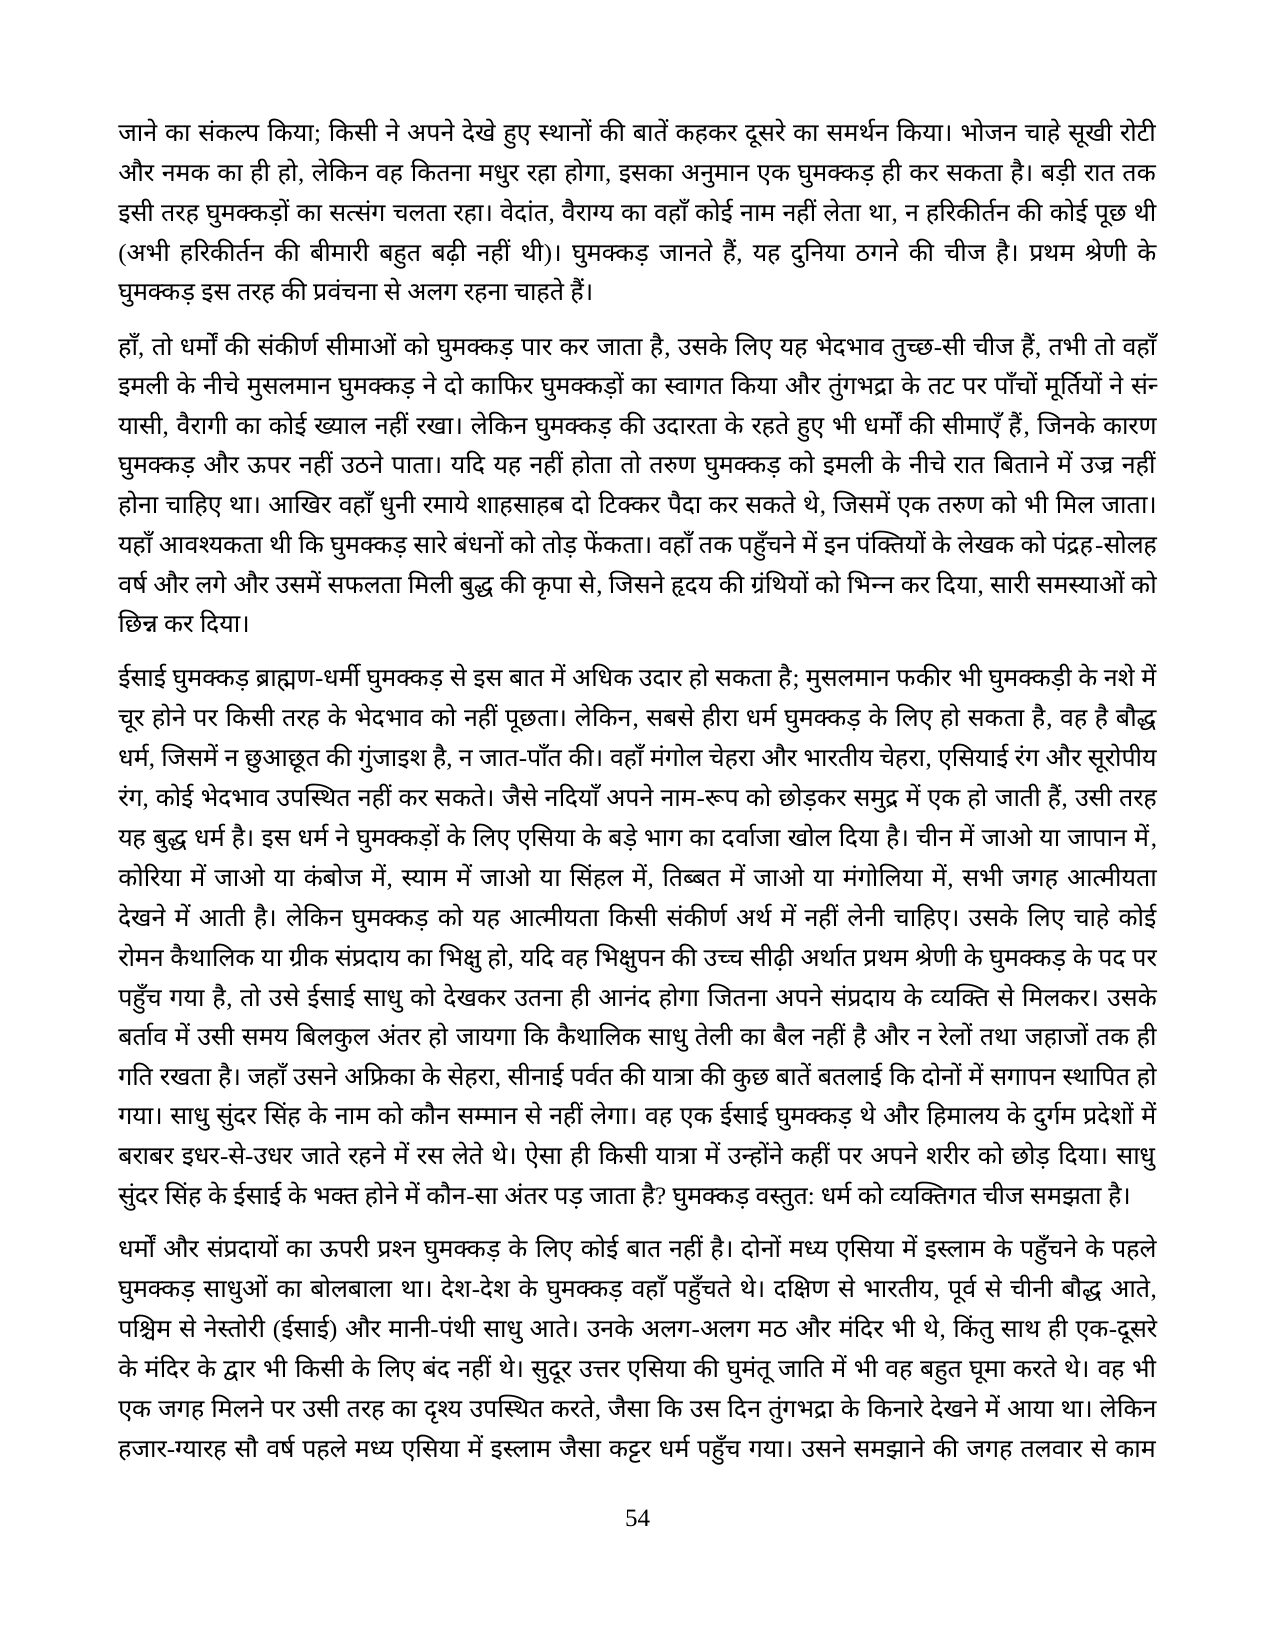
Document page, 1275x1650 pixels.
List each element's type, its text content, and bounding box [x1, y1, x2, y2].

text ईसाई घुमक्कड़ ब्राह्मण-धर्मी घुमक्कड़ से इस बात में अधिक उदार हो सकता है; मुसलमान फकीर भी घुमक्कड़ी के नशे में चूर होने पर किसी तरह के भेदभाव को नहीं पूछता। लेकिन, सबसे हीरा धर्म घुमक्कड़ के लिए हो सकता है, वह है बौद्ध धर्म, जिसमें न छुआछूत की गुंजाइश है, न जात-पाँत की। वहाँ मंगोल चेहरा और भारतीय चेहरा, एसियाई रंग और सूरोपीय रंग, कोई भेदभाव उपस्थित नहीं कर सकते। जैसे नदियाँ अपने नाम-रूप को छोड़कर समुद्र में एक हो जाती हैं, उसी तरह यह बुद्ध धर्म है। इस धर्म ने घुमक्कड़ों के लिए एसिया के बड़े भाग का दर्वाजा खोल दिया है। चीन में जाओ या जापान में, कोरिया में जाओ या कंबोज में, स्‍याम में जाओ या सिंहल में, तिब्‍बत में जाओ या मंगोलिया में, सभी जगह आत्‍मीयता देखने में आती है। लेकिन घुमक्कड़ को यह आत्‍मीयता किसी संकीर्ण अर्थ में नहीं लेनी चाहिए। उसके लिए चाहे कोई रोमन कैथालिक या ग्रीक संप्रदाय का भिक्षु हो, यदि वह भिक्षुपन की उच्‍च सीढ़ी अर्थात प्रथम श्रेणी के घुमक्कड़ के पद पर पहुँच गया है, तो उसे ईसाई साधु को देखकर उतना ही आनंद होगा जितना अपने संप्रदाय के व्‍यक्ति से मिलकर। उसके बर्ताव में उसी समय बिलकुल अंतर हो जायगा कि कैथालिक साधु तेली का बैल नहीं है और न रेलों तथा जहाजों तक ही गति रखता है। जहाँ उसने अफ्रिका के सेहरा, सीनाई पर्वत की यात्रा की कुछ बातें बतलाई कि दोनों में सगापन स्‍थापित हो गया। साधु सुंदर सिंह के नाम को कौन सम्‍मान से नहीं लेगा। वह एक ईसाई घुमक्कड़ थे और हिमालय के दुर्गम प्रदेशों में बराबर इधर-से-उधर जाते रहने में रस लेते थे। ऐसा ही किसी यात्रा में उन्‍होंने कहीं पर अपने शरीर को छोड़ दिया। साधु सुंदर सिंह के ईसाई के भक्त होने में कौन-सा अंतर पड़ जाता है? घुमक्कड़ वस्‍तुत: धर्म को व्‍यक्तिगत चीज समझता है। [118, 663, 1157, 1214]
text जाने का संकल्‍प किया; किसी ने अपने देखे हुए स्‍थानों की बातें कहकर दूसरे का समर्थन किया। भोजन चाहे सूखी रोटी और नमक का ही हो, लेकिन वह कितना मधुर रहा होगा, इसका अनुमान एक घुमक्कड़ ही कर सकता है। बड़ी रात तक इसी तरह घुमक्कड़ों का सत्‍संग चलता रहा। वेदांत, वैराग्‍य का वहाँ कोई नाम नहीं लेता था, न हरिकीर्तन की कोई पूछ थी (अभी हरिकीर्तन की बीमारी बहुत बढ़ी नहीं थी)। घुमक्कड़ जानते हैं, यह दुनिया ठगने की चीज है। प्रथम श्रेणी के घुमक्कड़ इस तरह की प्रवंचना से अलग रहना चाहते हैं। [118, 118, 1157, 311]
text हाँ, तो धर्मों की संकीर्ण सीमाओं को घुमक्कड़ पार कर जाता है, उसके लिए यह भेदभाव तुच्‍छ-सी चीज हैं, तभी तो वहाँ इमली के नीचे मुसलमान घुमक्कड़ ने दो काफिर घुमक्कड़ों का स्वागत किया और तुंगभद्रा के तट पर पाँचों मूर्तियों ने संन्‍यासी, वैरागी का कोई ख्‍याल नहीं रखा। लेकिन घुमक्कड़ की उदारता के रहते हुए भी धर्मों की सीमाएँ हैं, जिनके कारण घुमक्कड़ और ऊपर नहीं उठने पाता। यदि यह नहीं होता तो तरुण घुमक्कड़ को इमली के नीचे रात बिताने में उज्र नहीं होना चाहिए था। आखिर वहाँ धुनी रमाये शाहसाहब दो टिक्‍कर पैदा कर सकते थे, जिसमें एक तरुण को भी मिल जाता। यहाँ आवश्‍यकता थी कि घुमक्कड़ सारे बंधनों को तोड़ फेंकता। वहाँ तक पहुँचने में इन पंक्तियों के लेखक को पंद्रह-सोलह वर्ष और लगे और उसमें सफलता मिली बुद्ध की कृपा से, जिसने हृदय की ग्रंथियों को भिन्‍न कर दिया, सारी समस्याओं को छिन्न कर दिया। [118, 332, 1157, 642]
text धर्मों और संप्रदायों का ऊपरी प्रश्‍न घुमक्कड़ के लिए कोई बात नहीं है। दोनों मध्‍य एसिया में इस्‍लाम के पहुँचने के पहले घुमक्कड़ साधुओं का बोलबाला था। देश-देश के घुमक्कड़ वहाँ पहुँचते थे। दक्षिण से भारतीय, पूर्व से चीनी बौद्ध आते, पश्चिम से नेस्‍तोरी (ईसाई) और मानी-पंथी साधु आते। उनके अलग-अलग मठ और मंदिर भी थे, किंतु साथ ही एक-दूसरे के मंदिर के द्वार भी किसी के लिए बंद नहीं थे। सुदूर उत्तर एसिया की घुमंतू जाति में भी व‍ह बहुत घूमा करते थे। वह भी एक जगह मिलने पर उसी तरह का दृश्‍य उपस्थित करते, जैसा कि उस दिन तुंगभद्रा के किनारे देखने में आया था। लेकिन हजार-ग्‍यारह सौ वर्ष पहले मध्‍य एसिया में इस्‍लाम जैसा कट्टर धर्म पहुँच गया। उसने समझाने की जगह तलवार से काम लेना चाहा। मध्‍य एसिया में ऐसे कई उदाहरण मिले हैं, जब कि बौद्ध, मानी और नेस्‍तोरी पंथ के साधुओं ने एक छत के नीचे रहकर अपना जीवन बिताया और उसी छत के नीचे इस्‍लामी तलवार के नीचे अपनी गर्दनें दे दीं। यहाँ तक कि जब पूर्वी मध्‍य एसिया से बौद्ध साधु भागकर दक्षिण में लदाख के बौद्ध देश में आए, तो वह अपने साथ नेस्‍तोरी बंधुओं को भी लेते आए। इस महान भ्रातृभाव को इस्‍लामी मुल्‍लाओं ने नहीं समझ पाया। आगे चलकर उनमें घुमक्कड़ी का बीज जब जमने लगा, तो सभी धर्मों के साथ सहिष्‍णुता भी उनके फकीरों में आने लगी। [118, 1236, 1157, 1467]
